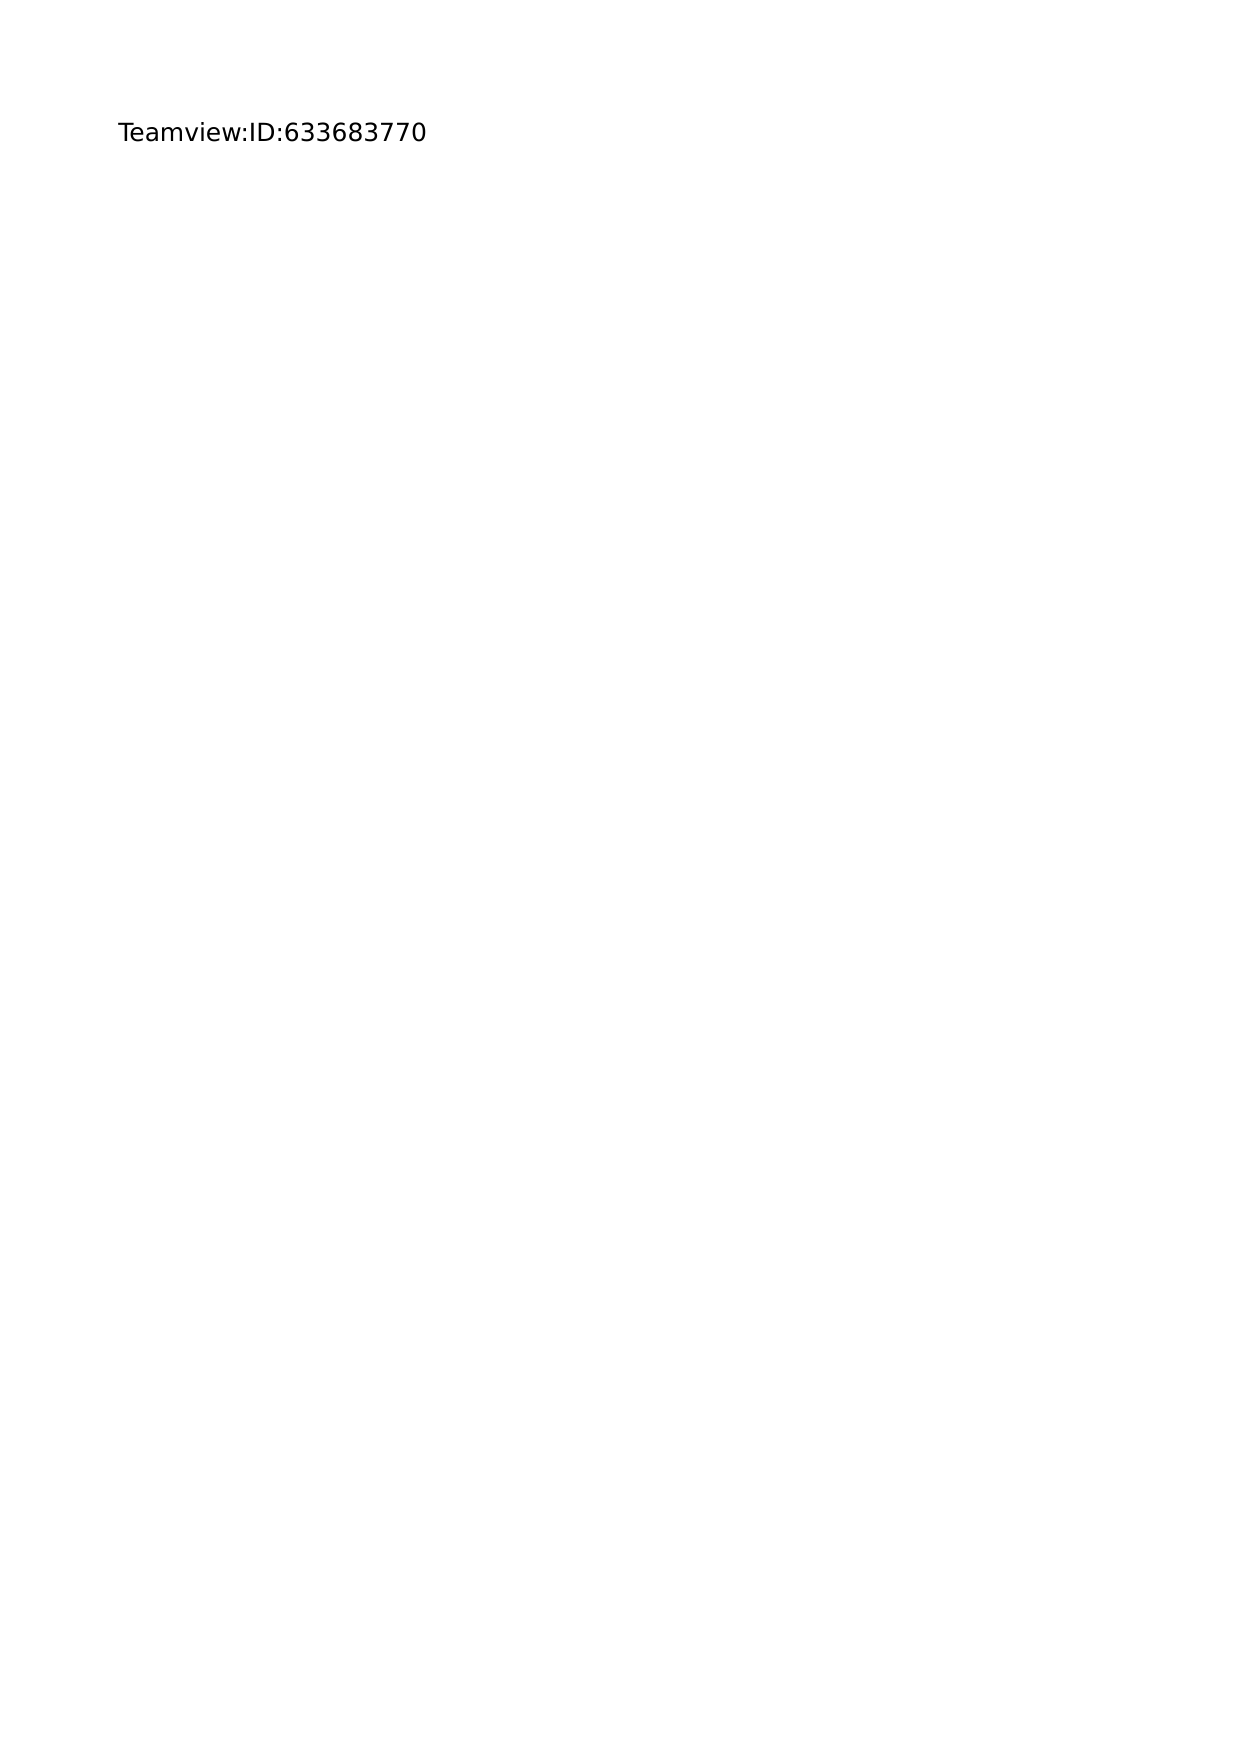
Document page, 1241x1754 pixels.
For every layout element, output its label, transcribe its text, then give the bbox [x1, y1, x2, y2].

text Teamview:ID:633683770 [118, 118, 1122, 147]
